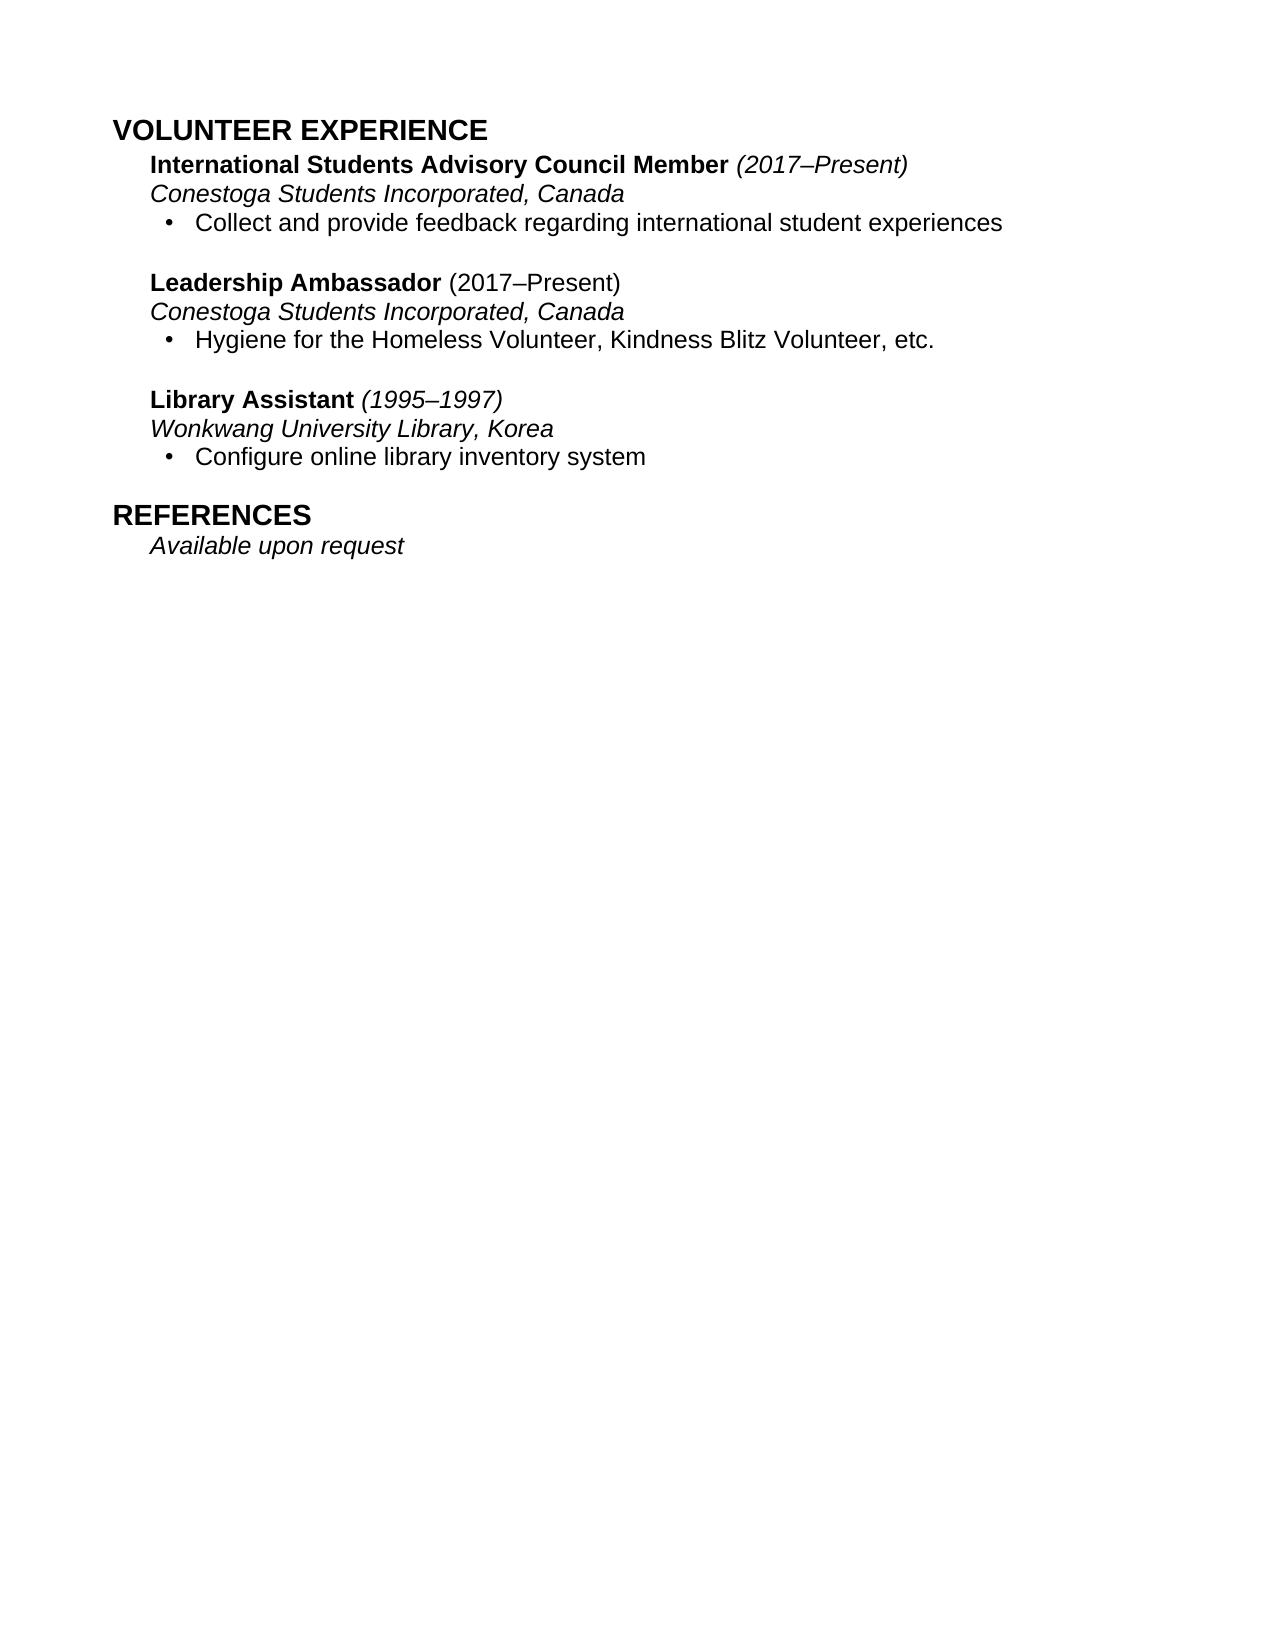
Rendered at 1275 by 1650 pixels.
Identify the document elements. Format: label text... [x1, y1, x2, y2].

text Available upon request [150, 531, 1162, 560]
subtitle Wonkwang University Library, Korea [150, 414, 1162, 442]
subtitle Leadership Ambassador (2017–Present) [150, 268, 1162, 296]
subtitle Library Assistant (1995–1997) [150, 385, 1162, 414]
subtitle Conestoga Students Incorporated, Canada [150, 296, 1162, 325]
subtitle Volunteer Experience [112, 112, 1162, 146]
list Configure online library inventory system [165, 442, 1162, 471]
subtitle References [112, 498, 1162, 531]
list Hygiene for the Homeless Volunteer, Kindness Blitz Volunteer, etc. [165, 325, 1162, 354]
list Collect and provide feedback regarding international student experiences [165, 208, 1162, 237]
subtitle International Students Advisory Council Member (2017–Present) [150, 151, 1162, 179]
subtitle Conestoga Students Incorporated, Canada [150, 179, 1162, 208]
